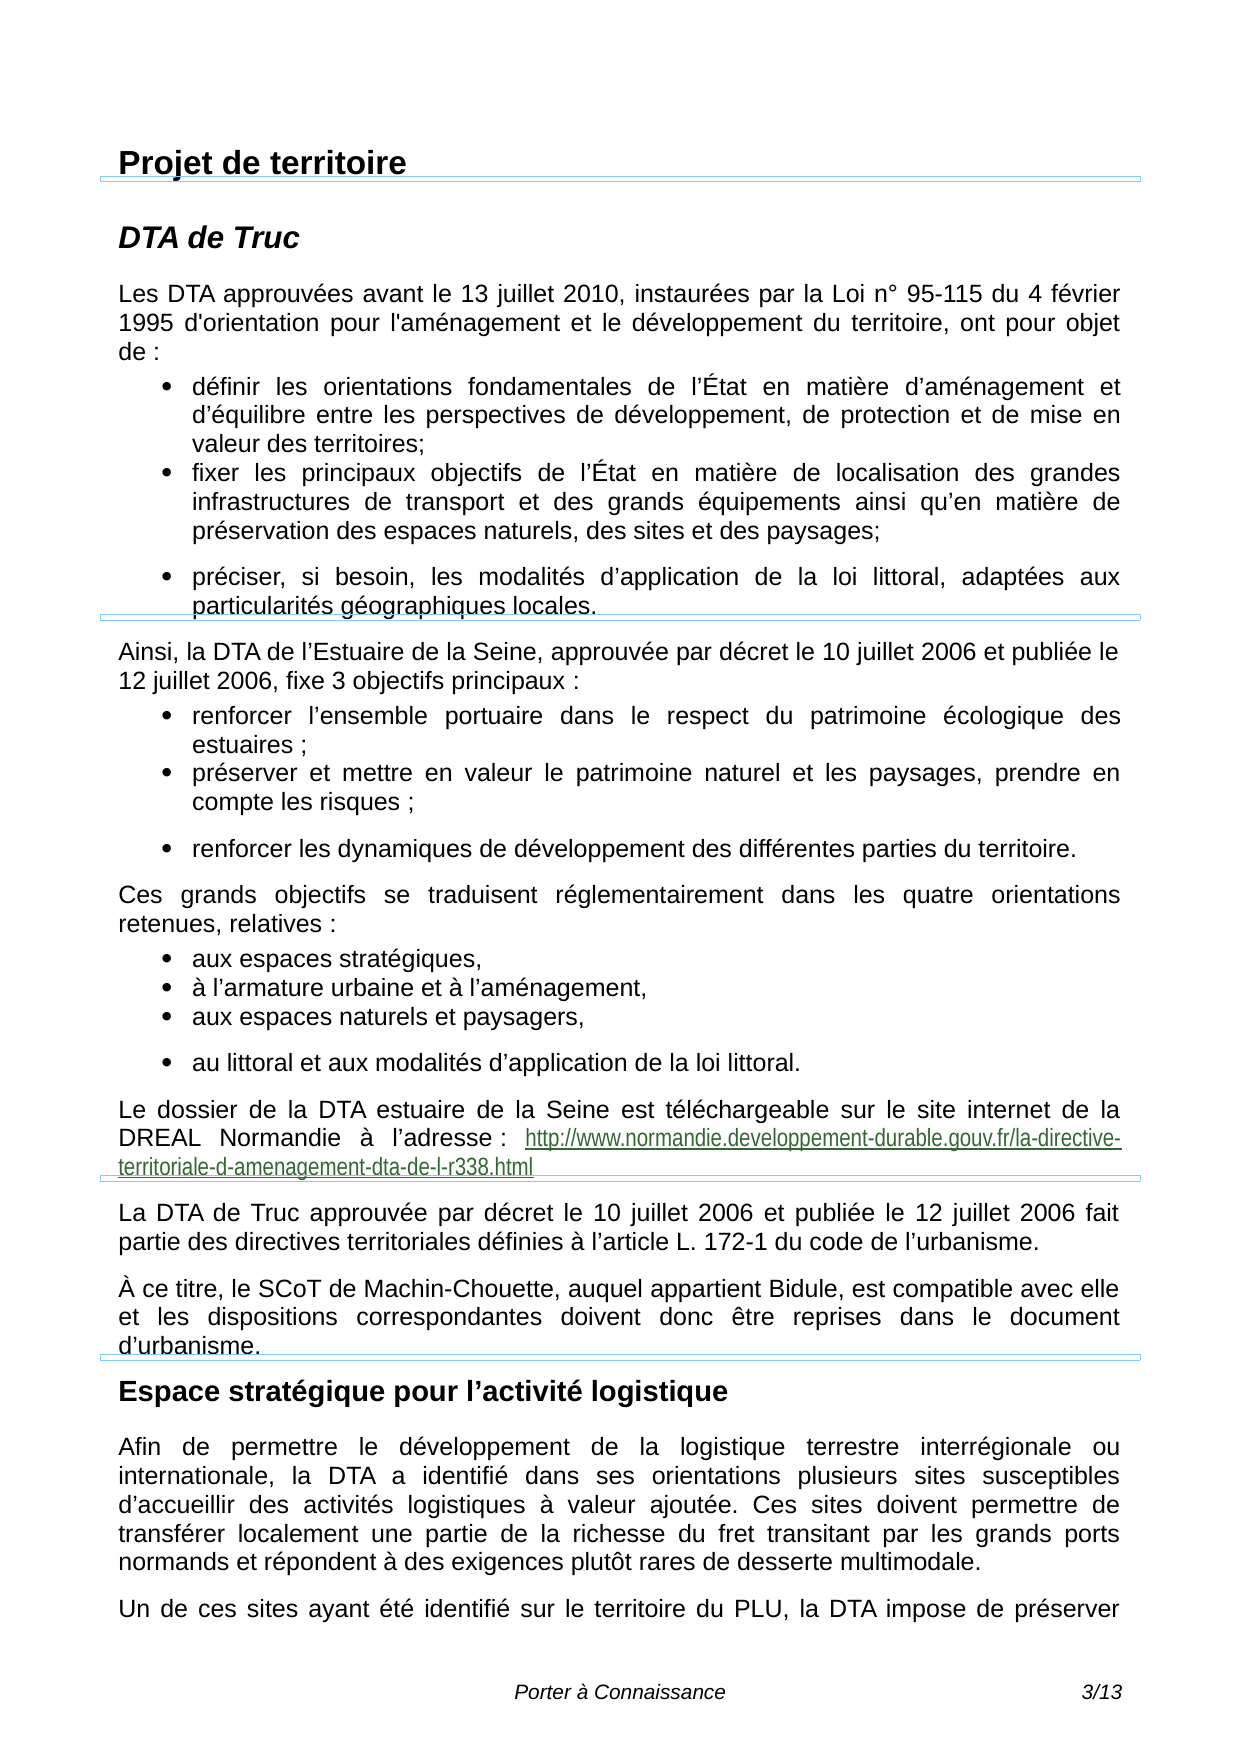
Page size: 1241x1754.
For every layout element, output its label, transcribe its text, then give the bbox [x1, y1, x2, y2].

subtitle [178, 177, 1122, 181]
list aux espaces naturels et paysagers, [162, 1001, 1122, 1030]
text [118, 1176, 1122, 1181]
subtitle Espace stratégique pour l’activité logistique [118, 1374, 1122, 1408]
subtitle Projet de territoire [118, 143, 1122, 176]
list préserver et mettre en valeur le patrimoine naturel et les paysages, prendre en compte les risques ; [162, 758, 1122, 816]
subtitle DTA de Truc [118, 219, 1122, 254]
text [118, 1355, 1122, 1360]
text Ainsi, la DTA de l’Estuaire de la Seine, approuvée par décret le 10 juillet 2006 et publiée le 12 juillet 2006, fixe 3 objectifs principaux : [118, 637, 1122, 695]
list à l’armature urbaine et à l’aménagement, [162, 973, 1122, 1001]
text Un de ces sites ayant été identifié sur le territoire du PLU, la DTA impose de préserver [118, 1594, 1122, 1623]
list renforcer les dynamiques de développement des différentes parties du territoire. [162, 834, 1122, 863]
list [162, 615, 1122, 620]
list aux espaces stratégiques, [162, 944, 1122, 973]
text La DTA de Truc approuvée par décret le 10 juillet 2006 et publiée le 12 juillet 2006 fait partie des directives territoriales définies à l’article L. 172-1 du code de l’urbanisme. [118, 1198, 1122, 1256]
list renforcer l’ensemble portuaire dans le respect du patrimoine écologique des estuaires ; [162, 701, 1122, 758]
list fixer les principaux objectifs de l’État en matière de localisation des grandes infrastructures de transport et des grands équipements ainsi qu’en matière de préservation des espaces naturels, des sites et des paysages; [162, 458, 1122, 544]
text Les DTA approuvées avant le 13 juillet 2010, instaurées par la Loi n° 95-115 du 4 février 1995 d'orientation pour l'aménagement et le développement du territoire, ont pour objet de : [118, 279, 1122, 366]
text Ces grands objectifs se traduisent réglementairement dans les quatre orientations retenues, relatives : [118, 880, 1122, 938]
text Le dossier de la DTA estuaire de la Seine est téléchargeable sur le site internet de la DREAL Normandie à l’adresse : http://www.normandie.developpement-durable.gouv.fr/la-directive-territoriale-d-amenagement-dta-de-l-r338.html [118, 1094, 1122, 1175]
list au littoral et aux modalités d’application de la loi littoral. [162, 1048, 1122, 1077]
text À ce titre, le SCoT de Machin-Chouette, auquel appartient Bidule, est compatible avec elle et les dispositions correspondantes doivent donc être reprises dans le document d’urbanisme. [118, 1274, 1122, 1354]
text Afin de permettre le développement de la logistique terrestre interrégionale ou internationale, la DTA a identifié dans ses orientations plusieurs sites susceptibles d’accueillir des activités logistiques à valeur ajoutée. Ces sites doivent permettre de transférer localement une partie de la richesse du fret transitant par les grands ports normands et répondent à des exigences plutôt rares de desserte multimodale. [118, 1432, 1122, 1576]
list définir les orientations fondamentales de l’État en matière d’aménagement et d’équilibre entre les perspectives de développement, de protection et de mise en valeur des territoires; [162, 372, 1122, 458]
list préciser, si besoin, les modalités d’application de la loi littoral, adaptées aux particularités géographiques locales. [162, 562, 1122, 614]
